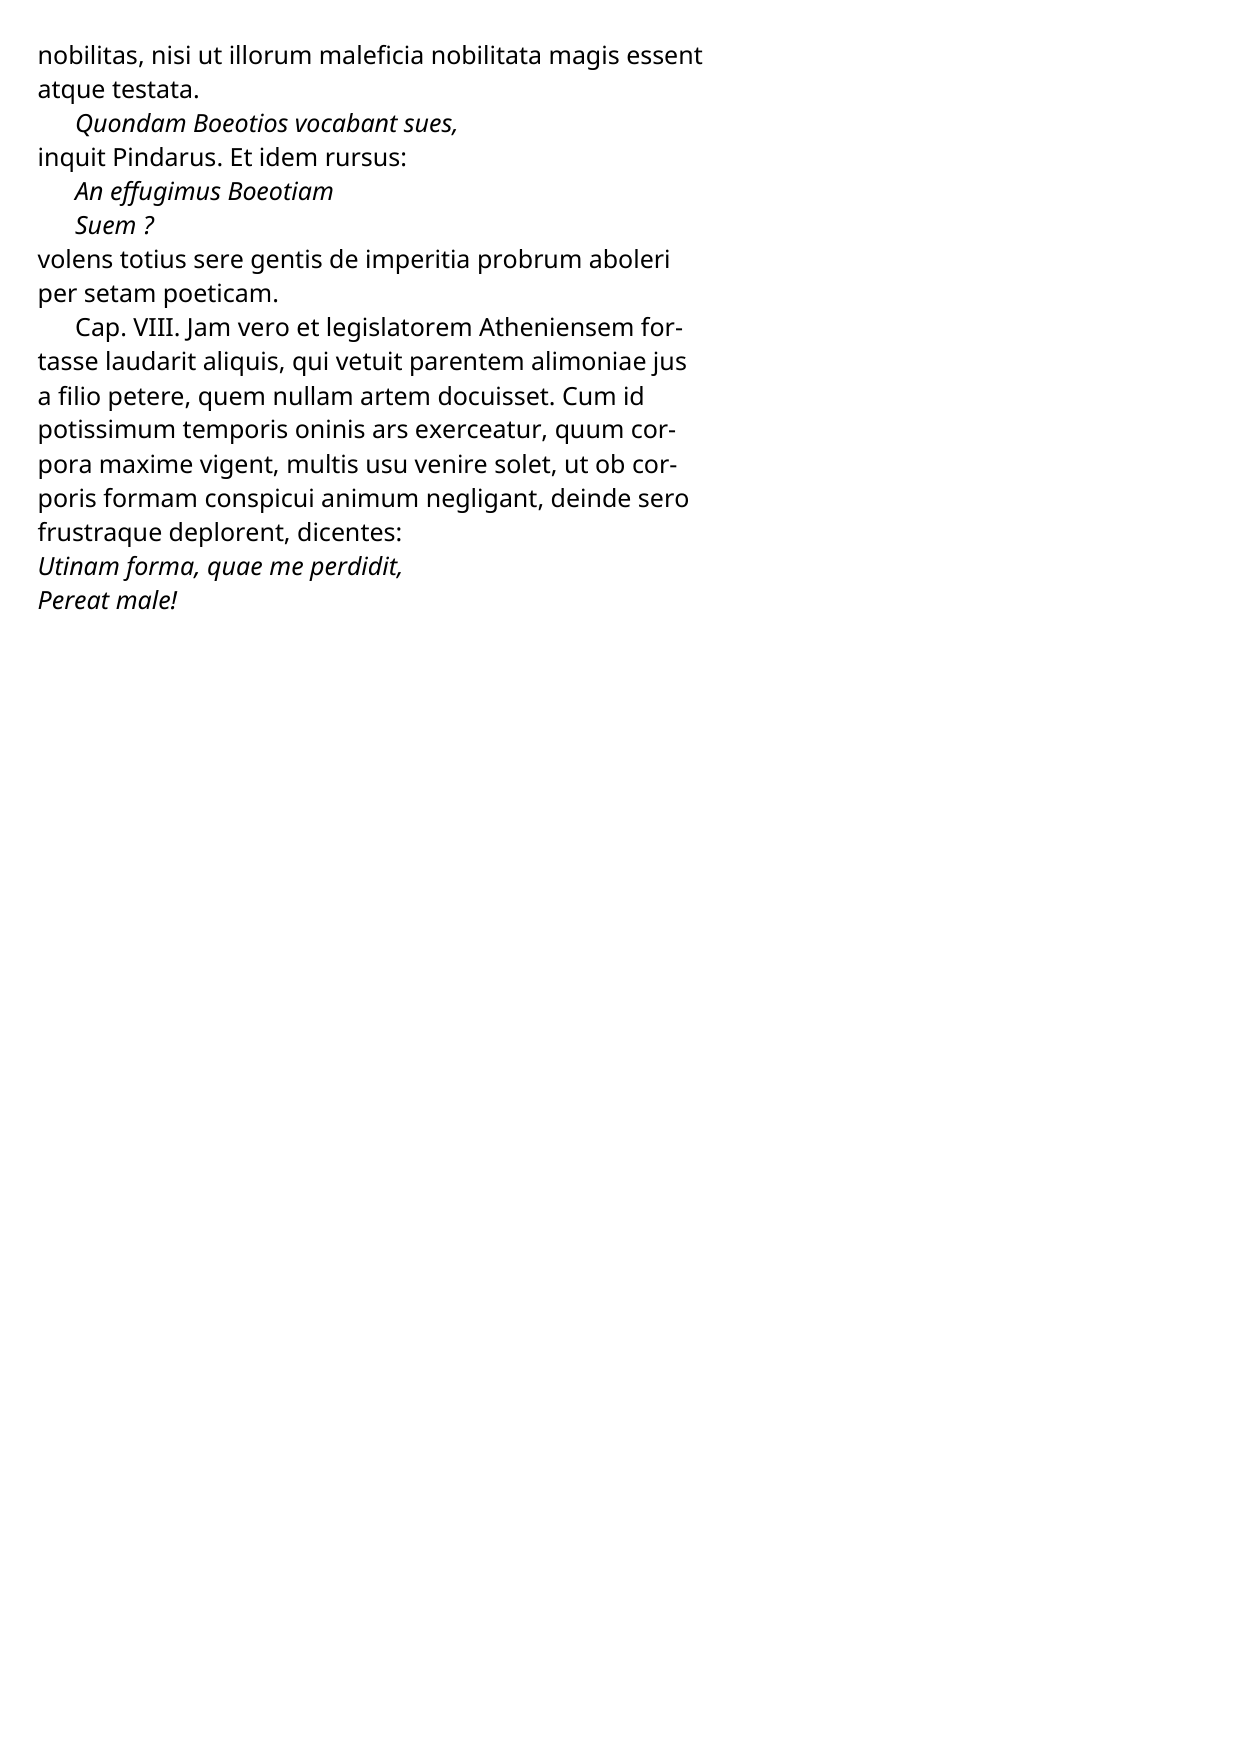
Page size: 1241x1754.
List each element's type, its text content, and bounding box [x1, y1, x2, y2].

text Cap. VIII. Jam vero et legislatorem Atheniensem for- tasse laudarit aliquis, qui vetuit parentem alimoniae jus a filio petere, quem nullam artem docuisset. Cum id potissimum temporis oninis ars exerceatur, quum cor- pora maxime vigent, multis usu venire solet, ut ob cor- poris formam conspicui animum negligant, deinde sero frustraque deplorent, dicentes: [37, 310, 1203, 548]
text Utinam forma, quae me perdidit, Pereat male! [37, 548, 1203, 617]
text Quondam Boeotios vocabant sues, inquit Pindarus. Et idem rursus: [37, 106, 1203, 174]
text nobilitas, nisi ut illorum maleficia nobilitata magis essent atque testata. [37, 37, 1203, 106]
text An effugimus Boeotiam [37, 174, 1203, 208]
text Suem ? [37, 208, 1203, 242]
text volens totius sere gentis de imperitia probrum aboleri per setam poeticam. [37, 242, 1203, 310]
